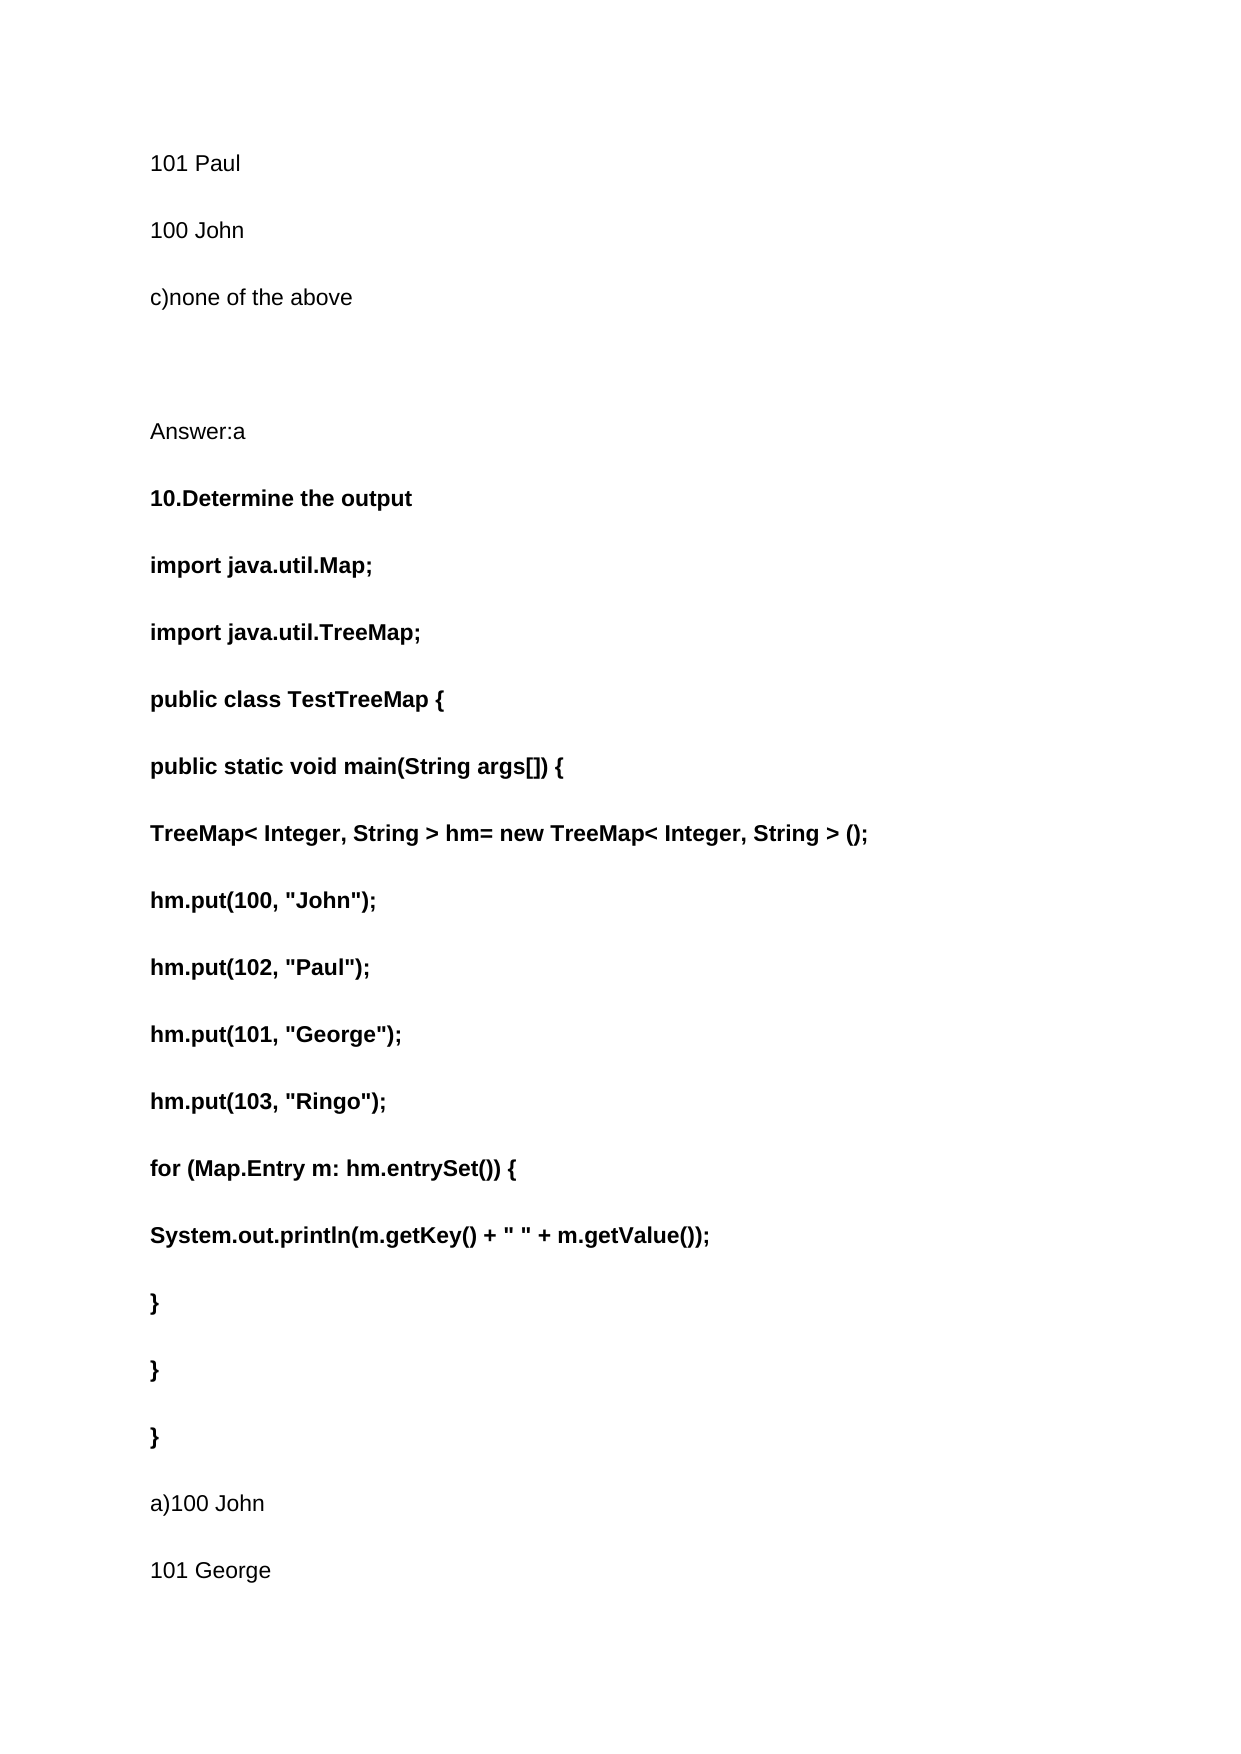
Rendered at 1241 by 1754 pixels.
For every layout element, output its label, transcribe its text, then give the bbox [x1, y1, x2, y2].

text public static void main(String args[]) { [150, 753, 1090, 779]
text } [150, 1289, 1090, 1315]
text 100 John [150, 217, 1090, 243]
text } [150, 1356, 1090, 1382]
text public class TestTreeMap { [150, 686, 1090, 712]
text import java.util.Map; [150, 552, 1090, 578]
text hm.put(100, "John"); [150, 887, 1090, 913]
text hm.put(103, "Ringo"); [150, 1088, 1090, 1114]
text c)none of the above [150, 284, 1090, 310]
text a)100 John [150, 1489, 1090, 1516]
text hm.put(102, "Paul"); [150, 954, 1090, 980]
text 10.Determine the output [150, 485, 1090, 511]
text for (Map.Entry m: hm.entrySet()) { [150, 1155, 1090, 1181]
text 101 George [150, 1557, 1090, 1583]
text TreeMap< Integer, String > hm= new TreeMap< Integer, String > (); [150, 820, 1090, 846]
text 101 Paul [150, 150, 1090, 176]
text } [150, 1423, 1090, 1449]
text System.out.println(m.getKey() + " " + m.getValue()); [150, 1222, 1090, 1248]
text hm.put(101, "George"); [150, 1021, 1090, 1047]
text Answer:a [150, 418, 1090, 444]
text import java.util.TreeMap; [150, 619, 1090, 645]
